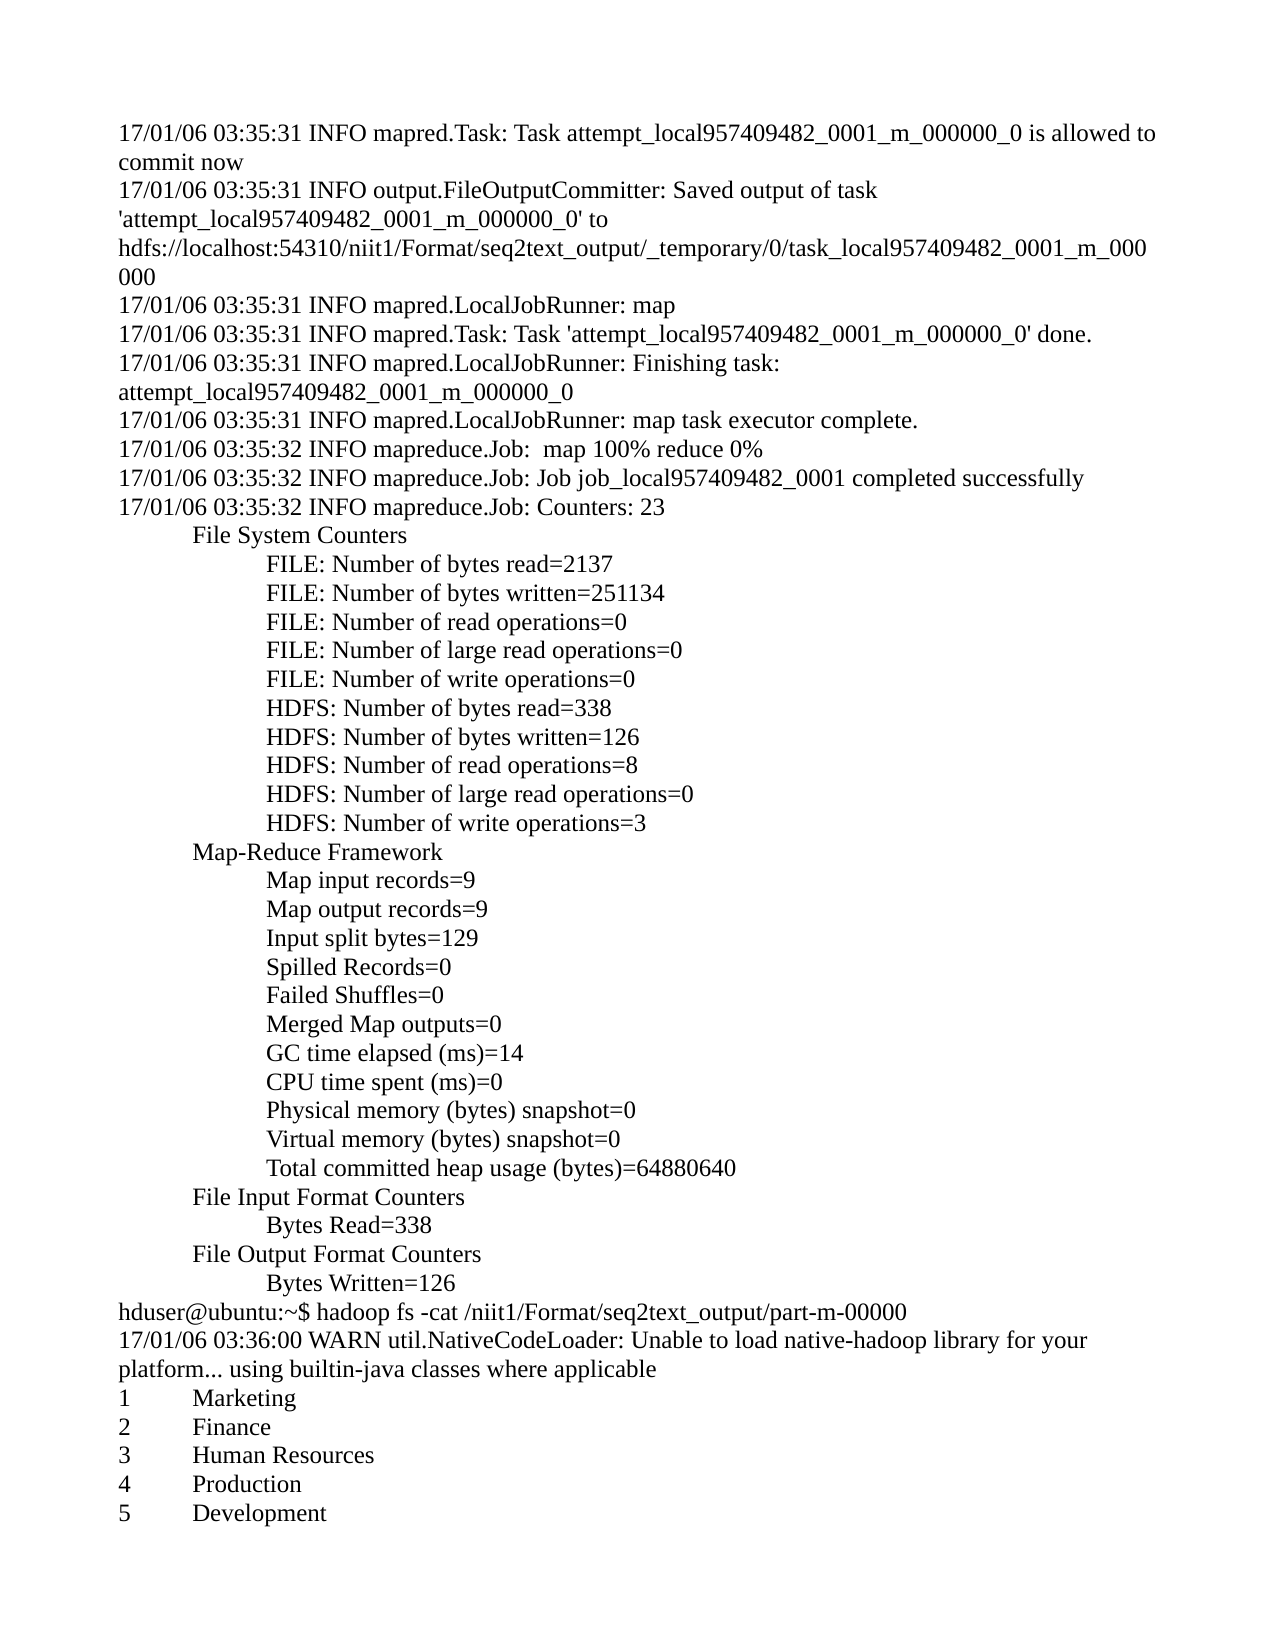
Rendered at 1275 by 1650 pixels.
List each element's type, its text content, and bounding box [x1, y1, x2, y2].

text 3 Human Resources [118, 1441, 1157, 1469]
text Failed Shuffles=0 [118, 981, 1157, 1009]
text Spilled Records=0 [118, 952, 1157, 981]
text HDFS: Number of write operations=3 [118, 808, 1157, 837]
text Input split bytes=129 [118, 923, 1157, 952]
text HDFS: Number of bytes read=338 [118, 693, 1157, 722]
text Virtual memory (bytes) snapshot=0 [118, 1124, 1157, 1153]
text Physical memory (bytes) snapshot=0 [118, 1096, 1157, 1124]
text HDFS: Number of read operations=8 [118, 751, 1157, 779]
text 2 Finance [118, 1412, 1157, 1441]
text CPU time spent (ms)=0 [118, 1067, 1157, 1096]
text File Input Format Counters [118, 1182, 1157, 1211]
text 17/01/06 03:35:31 INFO output.FileOutputCommitter: Saved output of task 'attempt_local957409482_0001_m_000000_0' to hdfs://localhost:54310/niit1/Format/seq2text_output/_temporary/0/task_local957409482_0001_m_000000 [118, 176, 1157, 291]
text Map input records=9 [118, 866, 1157, 894]
text 17/01/06 03:35:31 INFO mapred.LocalJobRunner: Finishing task: attempt_local957409482_0001_m_000000_0 [118, 348, 1157, 406]
text 17/01/06 03:35:31 INFO mapred.Task: Task attempt_local957409482_0001_m_000000_0 is allowed to commit now [118, 118, 1157, 176]
text FILE: Number of write operations=0 [118, 664, 1157, 693]
text 1 Marketing [118, 1383, 1157, 1412]
text 17/01/06 03:35:32 INFO mapreduce.Job: Job job_local957409482_0001 completed successfully [118, 463, 1157, 492]
text Map output records=9 [118, 894, 1157, 923]
text hduser@ubuntu:~$ hadoop fs -cat /niit1/Format/seq2text_output/part-m-00000 [118, 1297, 1157, 1326]
text 17/01/06 03:35:31 INFO mapred.Task: Task 'attempt_local957409482_0001_m_000000_0' done. [118, 319, 1157, 348]
text File Output Format Counters [118, 1239, 1157, 1268]
text File System Counters [118, 521, 1157, 549]
text FILE: Number of bytes read=2137 [118, 549, 1157, 578]
text 17/01/06 03:35:31 INFO mapred.LocalJobRunner: map [118, 291, 1157, 319]
text 17/01/06 03:35:32 INFO mapreduce.Job: map 100% reduce 0% [118, 434, 1157, 463]
text FILE: Number of bytes written=251134 [118, 578, 1157, 607]
text 5 Development [118, 1498, 1157, 1527]
text 17/01/06 03:35:32 INFO mapreduce.Job: Counters: 23 [118, 492, 1157, 521]
text Total committed heap usage (bytes)=64880640 [118, 1153, 1157, 1182]
text Bytes Read=338 [118, 1211, 1157, 1239]
text GC time elapsed (ms)=14 [118, 1038, 1157, 1067]
text FILE: Number of read operations=0 [118, 607, 1157, 636]
text Map-Reduce Framework [118, 837, 1157, 866]
text 17/01/06 03:36:00 WARN util.NativeCodeLoader: Unable to load native-hadoop library for your platform... using builtin-java classes where applicable [118, 1326, 1157, 1383]
text FILE: Number of large read operations=0 [118, 636, 1157, 664]
text HDFS: Number of large read operations=0 [118, 779, 1157, 808]
text Bytes Written=126 [118, 1268, 1157, 1297]
text 4 Production [118, 1469, 1157, 1498]
text HDFS: Number of bytes written=126 [118, 722, 1157, 751]
text Merged Map outputs=0 [118, 1009, 1157, 1038]
text 17/01/06 03:35:31 INFO mapred.LocalJobRunner: map task executor complete. [118, 406, 1157, 434]
